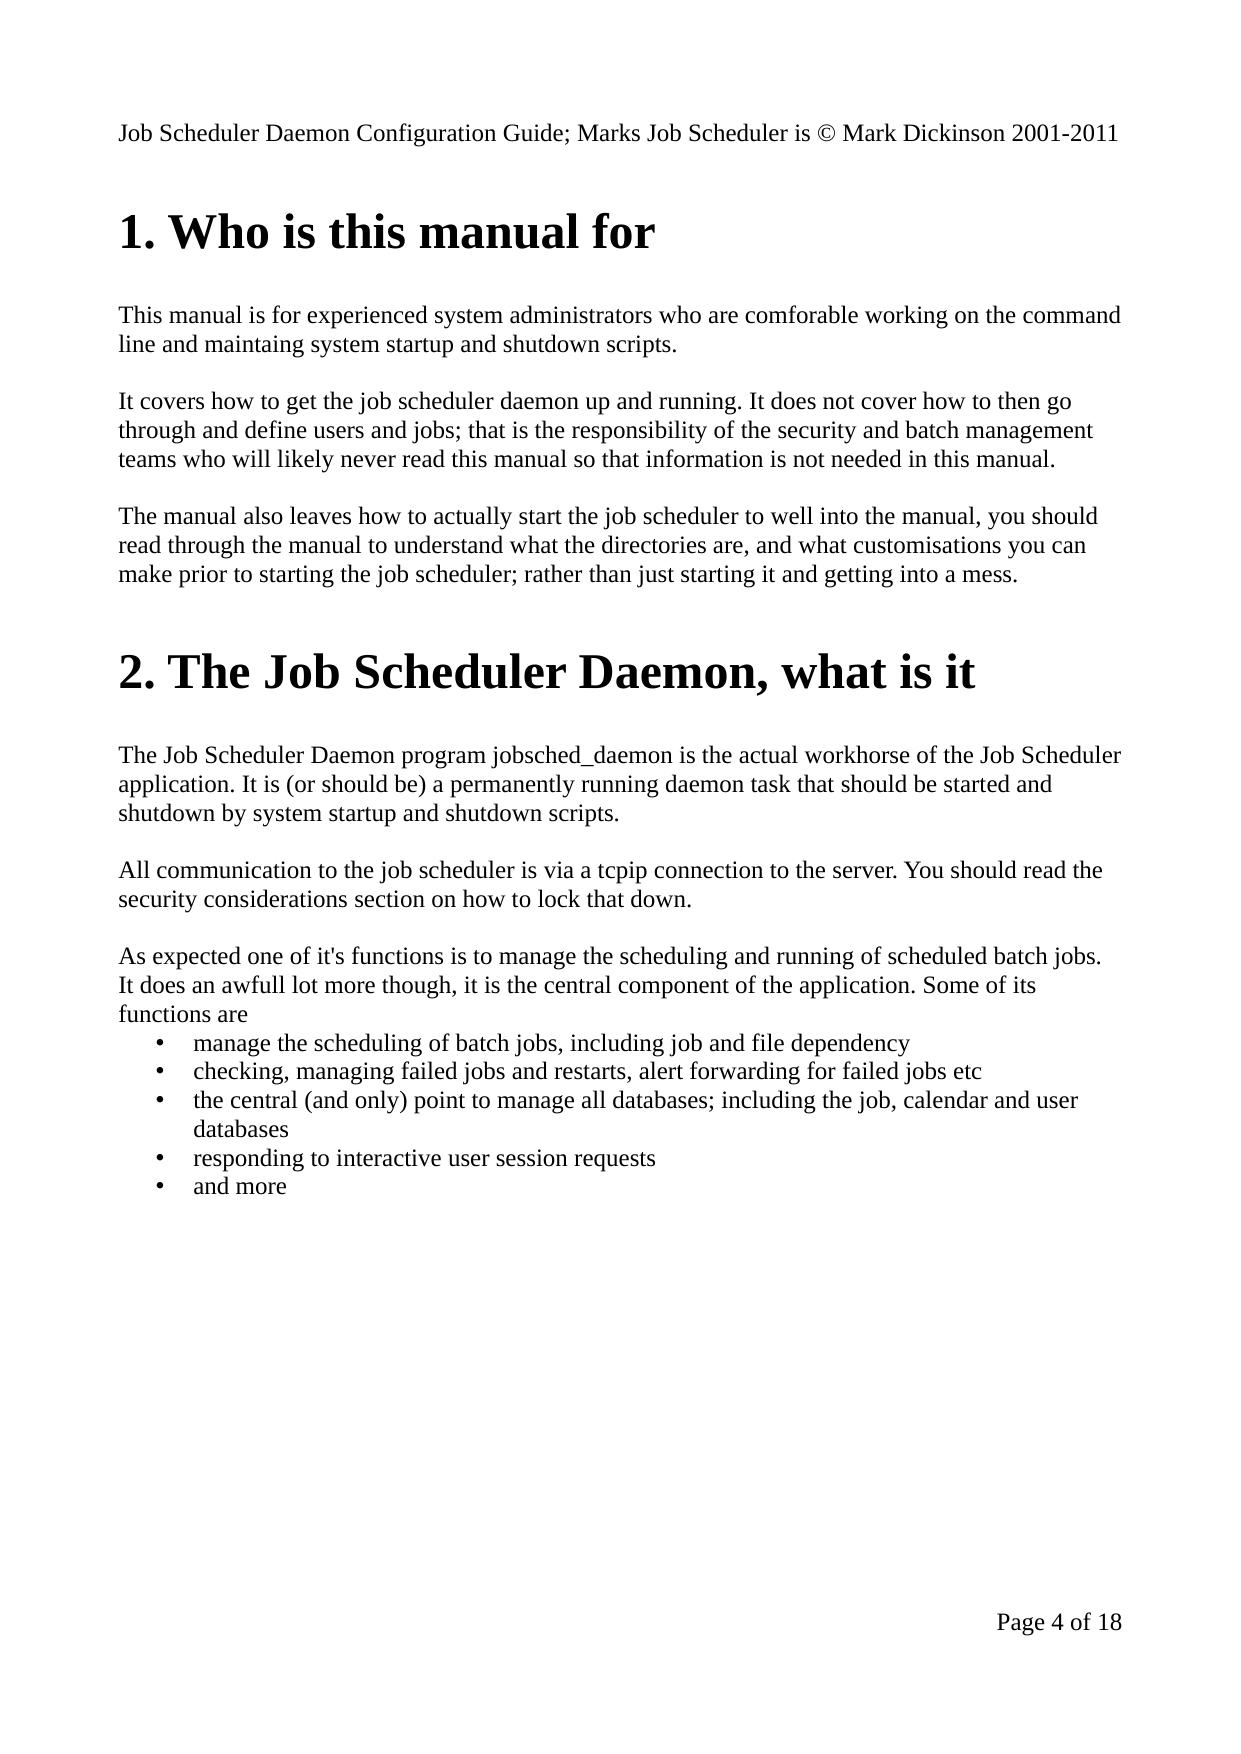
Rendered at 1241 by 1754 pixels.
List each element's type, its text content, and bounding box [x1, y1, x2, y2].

text The Job Scheduler Daemon program jobsched_daemon is the actual workhorse of the Job Scheduler application. It is (or should be) a permanently running daemon task that should be started and shutdown by system startup and shutdown scripts. [118, 740, 1122, 826]
text The manual also leaves how to actually start the job scheduler to well into the manual, you should read through the manual to understand what the directories are, and what customisations you can make prior to starting the job scheduler; rather than just starting it and getting into a mess. [118, 501, 1122, 588]
list responding to interactive user session requests [156, 1143, 1122, 1171]
subtitle 1. Who is this manual for [118, 201, 1122, 259]
text It covers how to get the job scheduler daemon up and running. It does not cover how to then go through and define users and jobs; that is the responsibility of the security and batch management teams who will likely never read this manual so that information is not needed in this manual. [118, 386, 1122, 473]
text This manual is for experienced system administrators who are comforable working on the command line and maintaing system startup and shutdown scripts. [118, 300, 1122, 358]
text All communication to the job scheduler is via a tcpip connection to the server. You should read the security considerations section on how to lock that down. [118, 855, 1122, 913]
list and more [156, 1171, 1122, 1200]
list the central (and only) point to manage all databases; including the job, calendar and user databases [156, 1085, 1122, 1143]
list manage the scheduling of batch jobs, including job and file dependency [156, 1028, 1122, 1056]
text As expected one of it's functions is to manage the scheduling and running of scheduled batch jobs. It does an awfull lot more though, it is the central component of the application. Some of its functions are [118, 941, 1122, 1028]
subtitle 2. The Job Scheduler Daemon, what is it [118, 641, 1122, 699]
list checking, managing failed jobs and restarts, alert forwarding for failed jobs etc [156, 1056, 1122, 1085]
